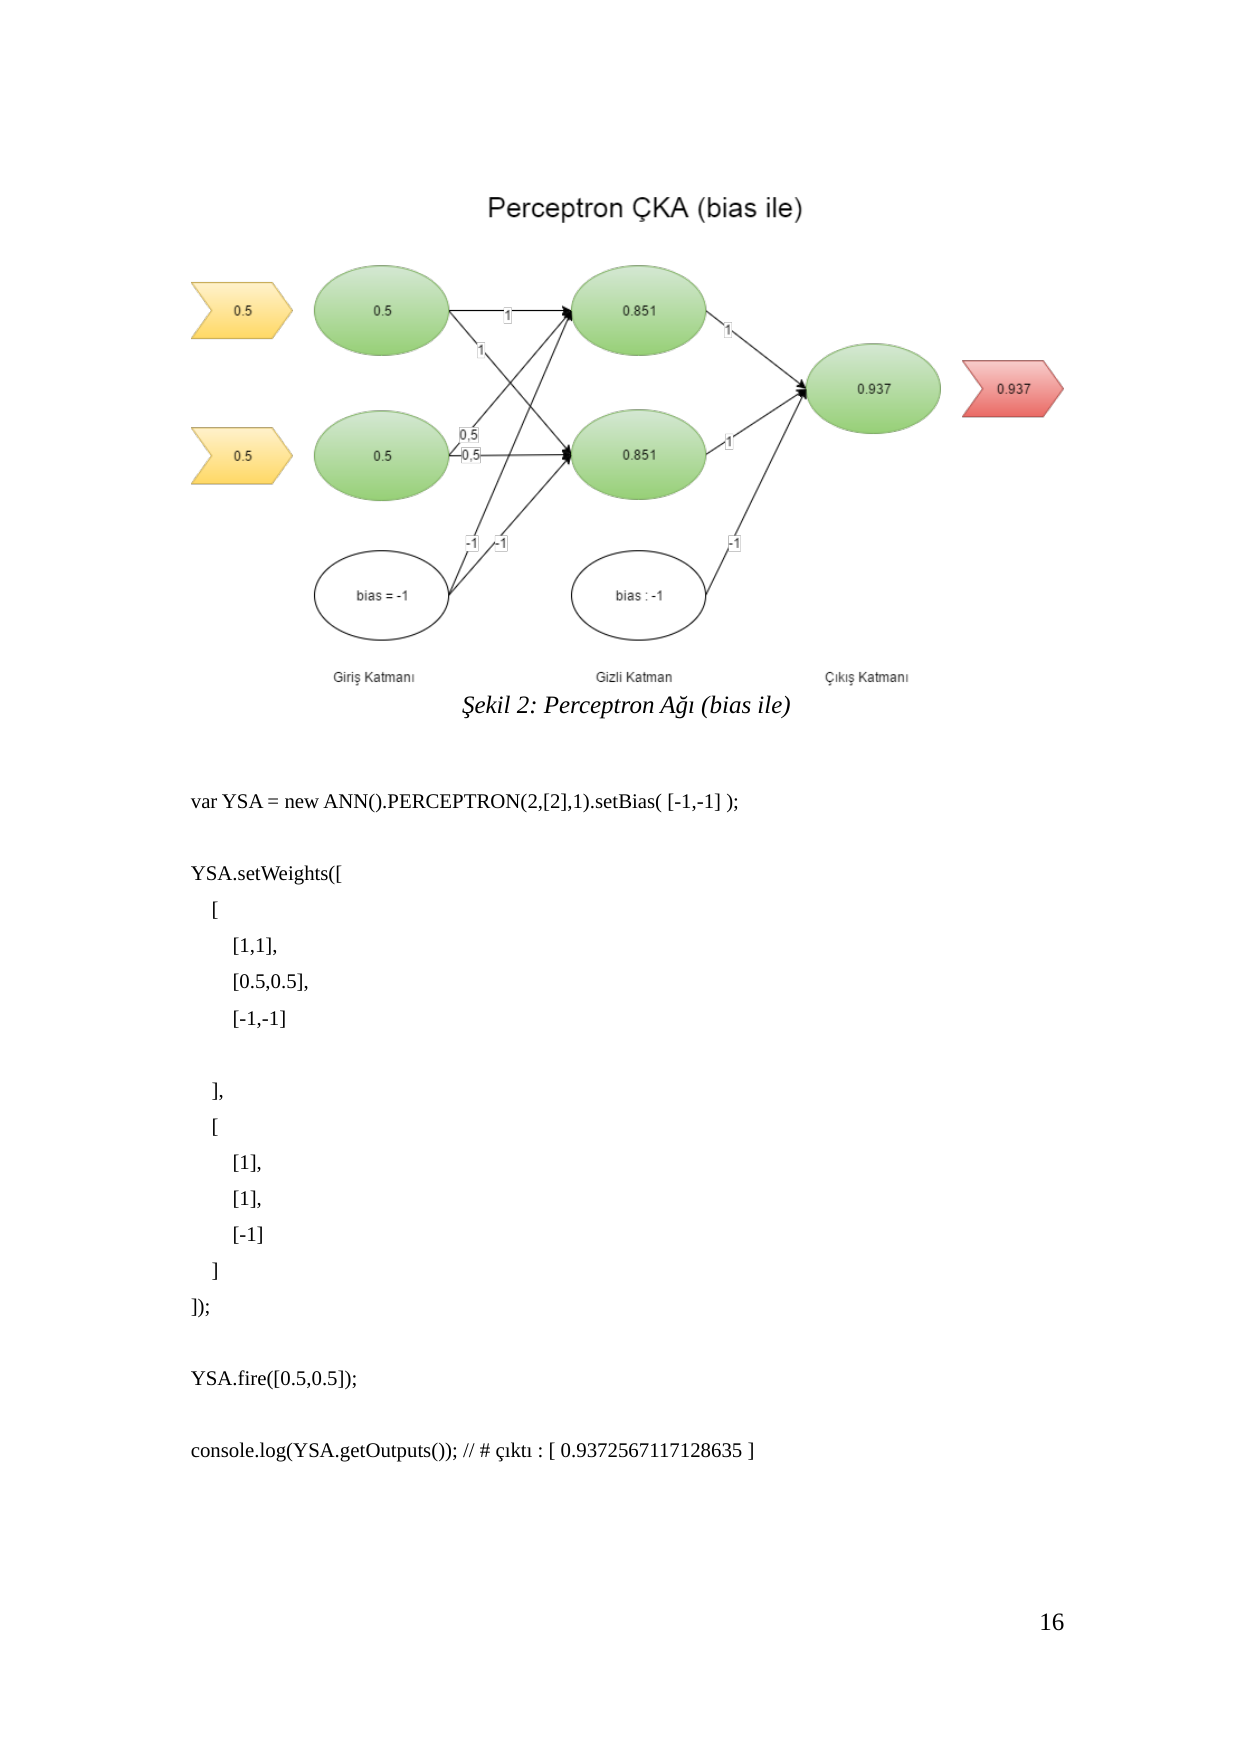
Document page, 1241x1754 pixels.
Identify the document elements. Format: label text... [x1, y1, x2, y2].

text ] [191, 1258, 1064, 1282]
text [ [191, 897, 1064, 921]
text [ [191, 1113, 1064, 1138]
text YSA.setWeights([ [191, 861, 1064, 885]
text [1], [191, 1149, 1064, 1174]
text [-1] [191, 1222, 1064, 1246]
text console.log(YSA.getOutputs()); // # çıktı : [ 0.9372567117128635 ] [191, 1438, 1064, 1462]
text ]); [191, 1294, 1064, 1318]
text YSA.fire([0.5,0.5]); [191, 1366, 1064, 1390]
text [1], [191, 1186, 1064, 1210]
text var YSA = new ANN().PERCEPTRON(2,[2],1).setBias( [-1,-1] ); [191, 789, 1064, 813]
text [0.5,0.5], [191, 969, 1064, 993]
text Şekil 2: Perceptron Ağı (bias ile) [191, 186, 1064, 719]
text [-1,-1] [191, 1005, 1064, 1029]
text ], [191, 1077, 1064, 1102]
text [1,1], [191, 933, 1064, 957]
